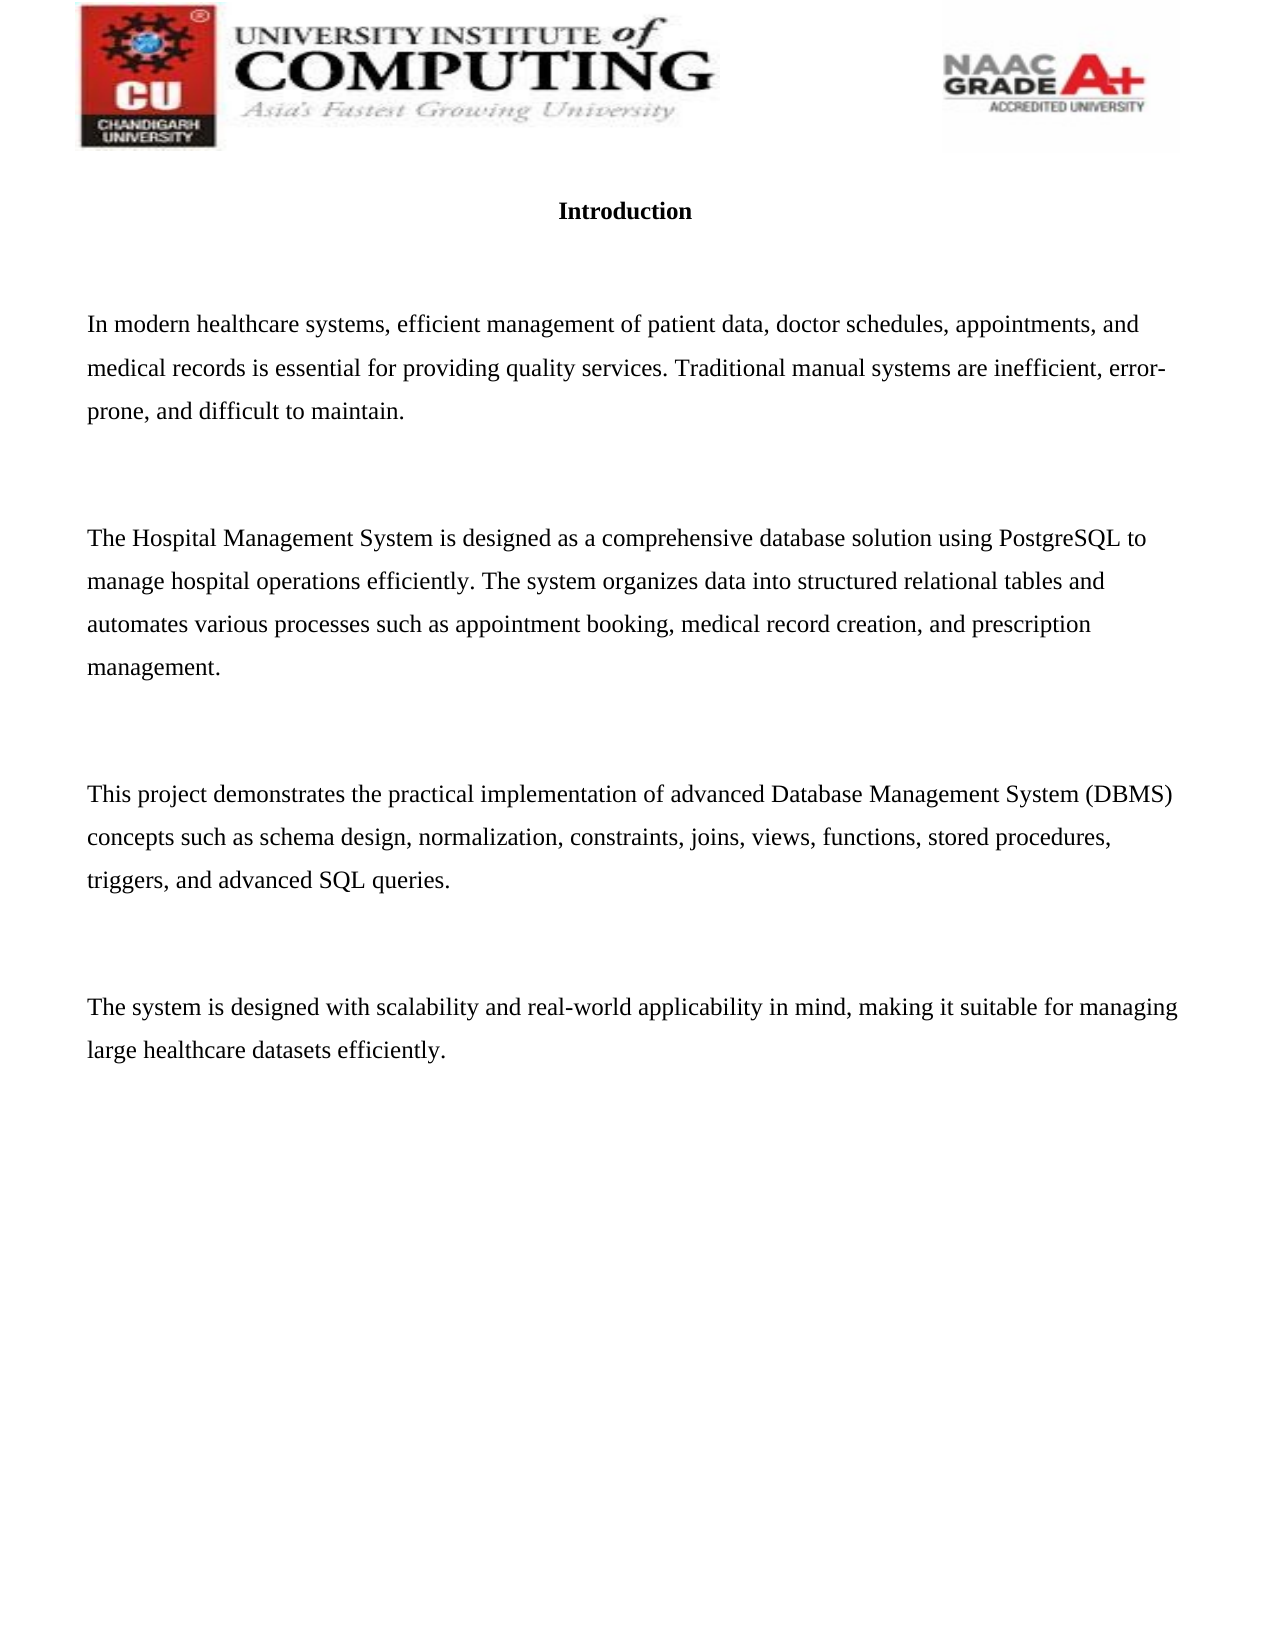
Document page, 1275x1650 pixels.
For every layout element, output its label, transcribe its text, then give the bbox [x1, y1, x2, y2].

subtitle This project demonstrates the practical implementation of advanced Database Management System (DBMS) concepts such as schema design, normalization, constraints, joins, views, functions, stored procedures, triggers, and advanced SQL queries. [87, 779, 1188, 894]
subtitle In modern healthcare systems, efficient management of patient data, doctor schedules, appointments, and medical records is essential for providing quality services. Traditional manual systems are inefficient, error-prone, and difficult to maintain. [87, 309, 1188, 424]
subtitle The Hospital Management System is designed as a comprehensive database solution using PostgreSQL to manage hospital operations efficiently. The system organizes data into structured relational tables and automates various processes such as appointment booking, medical record creation, and prescription management. [87, 523, 1188, 681]
subtitle The system is designed with scalability and real-world applicability in mind, making it suitable for managing large healthcare datasets efficiently. [87, 992, 1188, 1064]
picture [75, 2, 720, 151]
picture [942, 0, 1181, 153]
subtitle Introduction [558, 196, 1200, 224]
